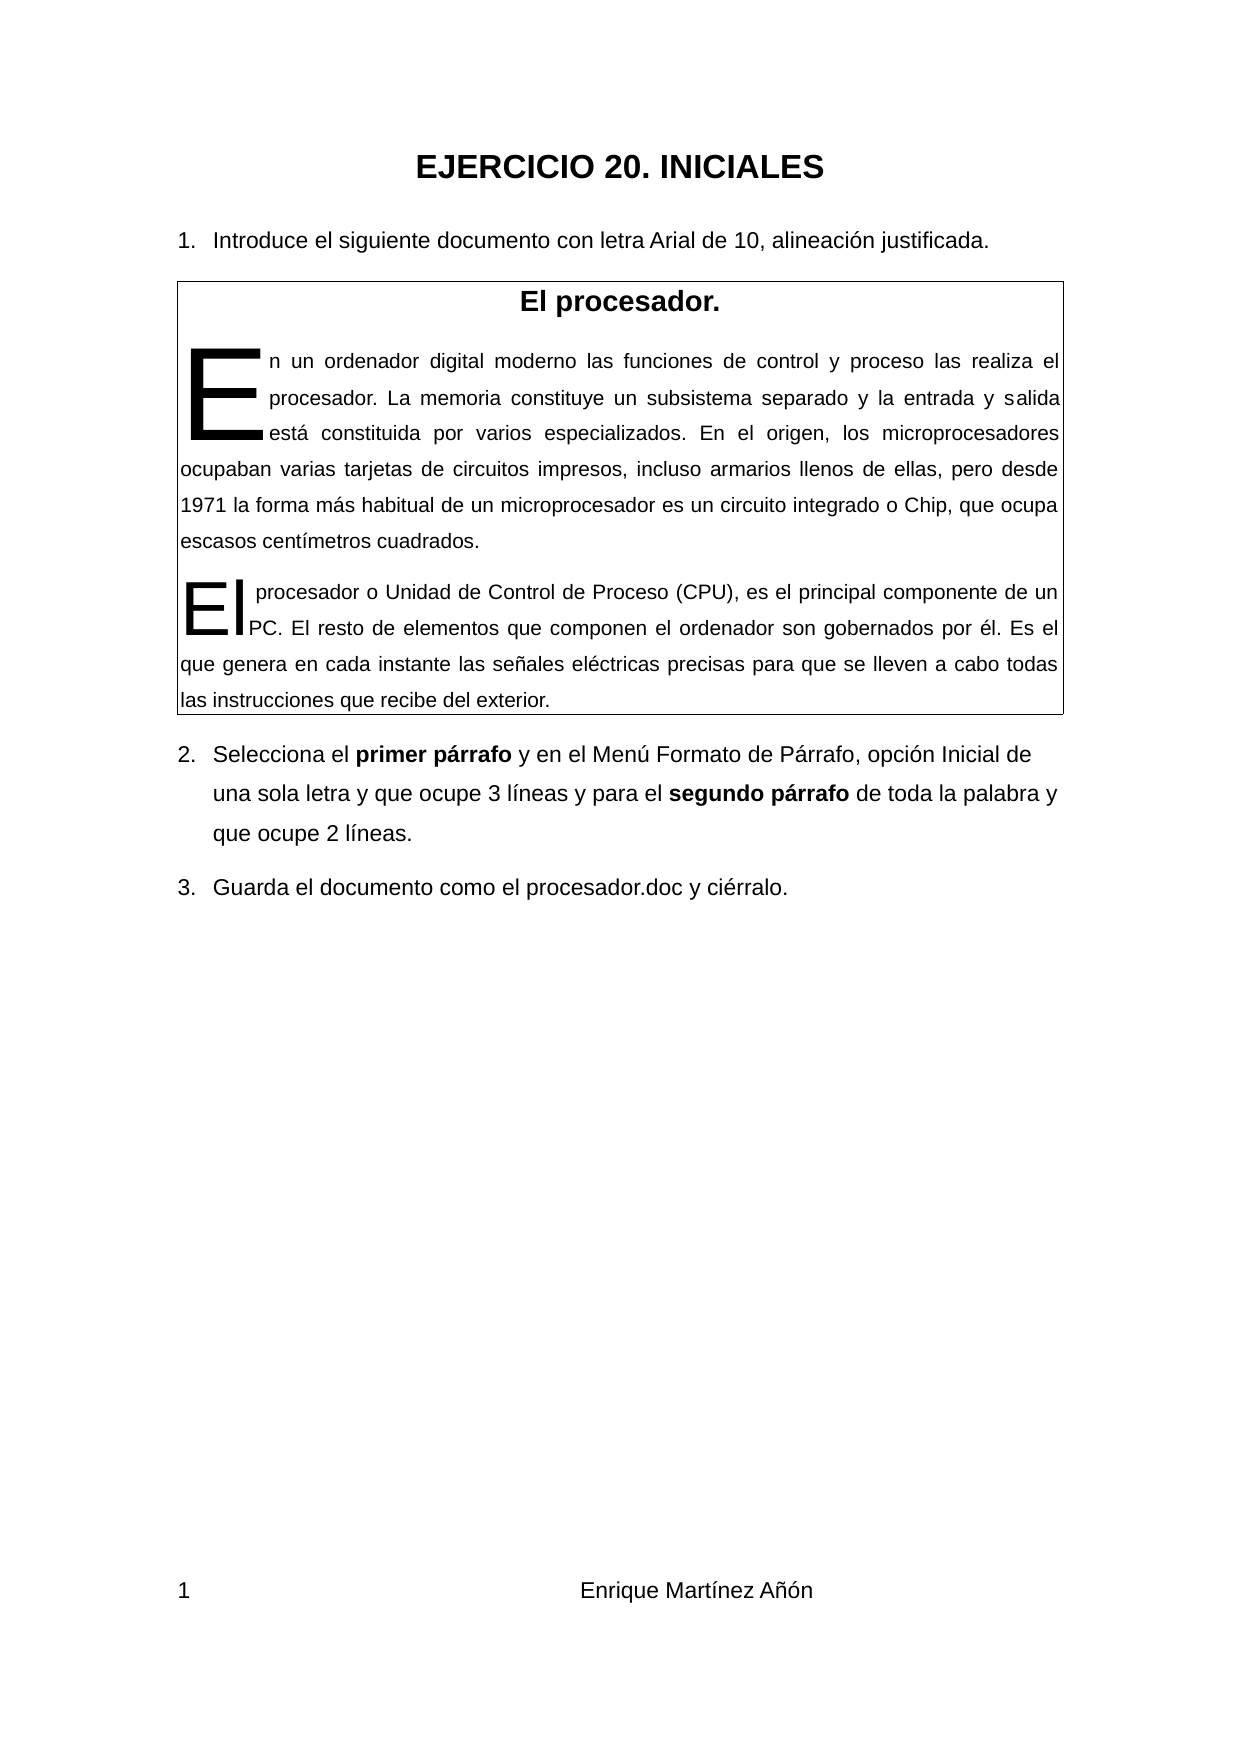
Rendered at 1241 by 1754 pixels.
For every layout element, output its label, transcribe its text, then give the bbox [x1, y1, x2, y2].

list El procesador o Unidad de Control de Proceso (CPU), es el principal componente de un PC. El resto de elementos que componen el ordenador son gobernados por él. Es el que genera en cada instante las señales eléctricas precisas para que se lleven a cabo todas las instrucciones que recibe del exterior. [178, 577, 1063, 714]
list En un ordenador digital moderno las funciones de control y proceso las realiza el procesador. La memoria constituye un subsistema separado y la entrada y salida está constituida por varios especializados. En el origen, los microprocesadores ocupaban varias tarjetas de circuitos impresos, incluso armarios llenos de ellas, pero desde 1971 la forma más habitual de un microprocesador es un circuito integrado o Chip, que ocupa escasos centímetros cuadrados. [178, 346, 1063, 553]
list Selecciona el primer párrafo y en el Menú Formato de Párrafo, opción Inicial de una sola letra y que ocupe 3 líneas y para el segundo párrafo de toda la palabra y que ocupe 2 líneas. [177, 741, 1063, 846]
list Introduce el siguiente documento con letra Arial de 10, alineación justificada. [177, 227, 1063, 254]
list Guarda el documento como el procesador.doc y ciérralo. [177, 874, 1063, 900]
title Ejercicio 20. iniciales [177, 148, 1063, 186]
list El procesador. [178, 282, 1063, 318]
